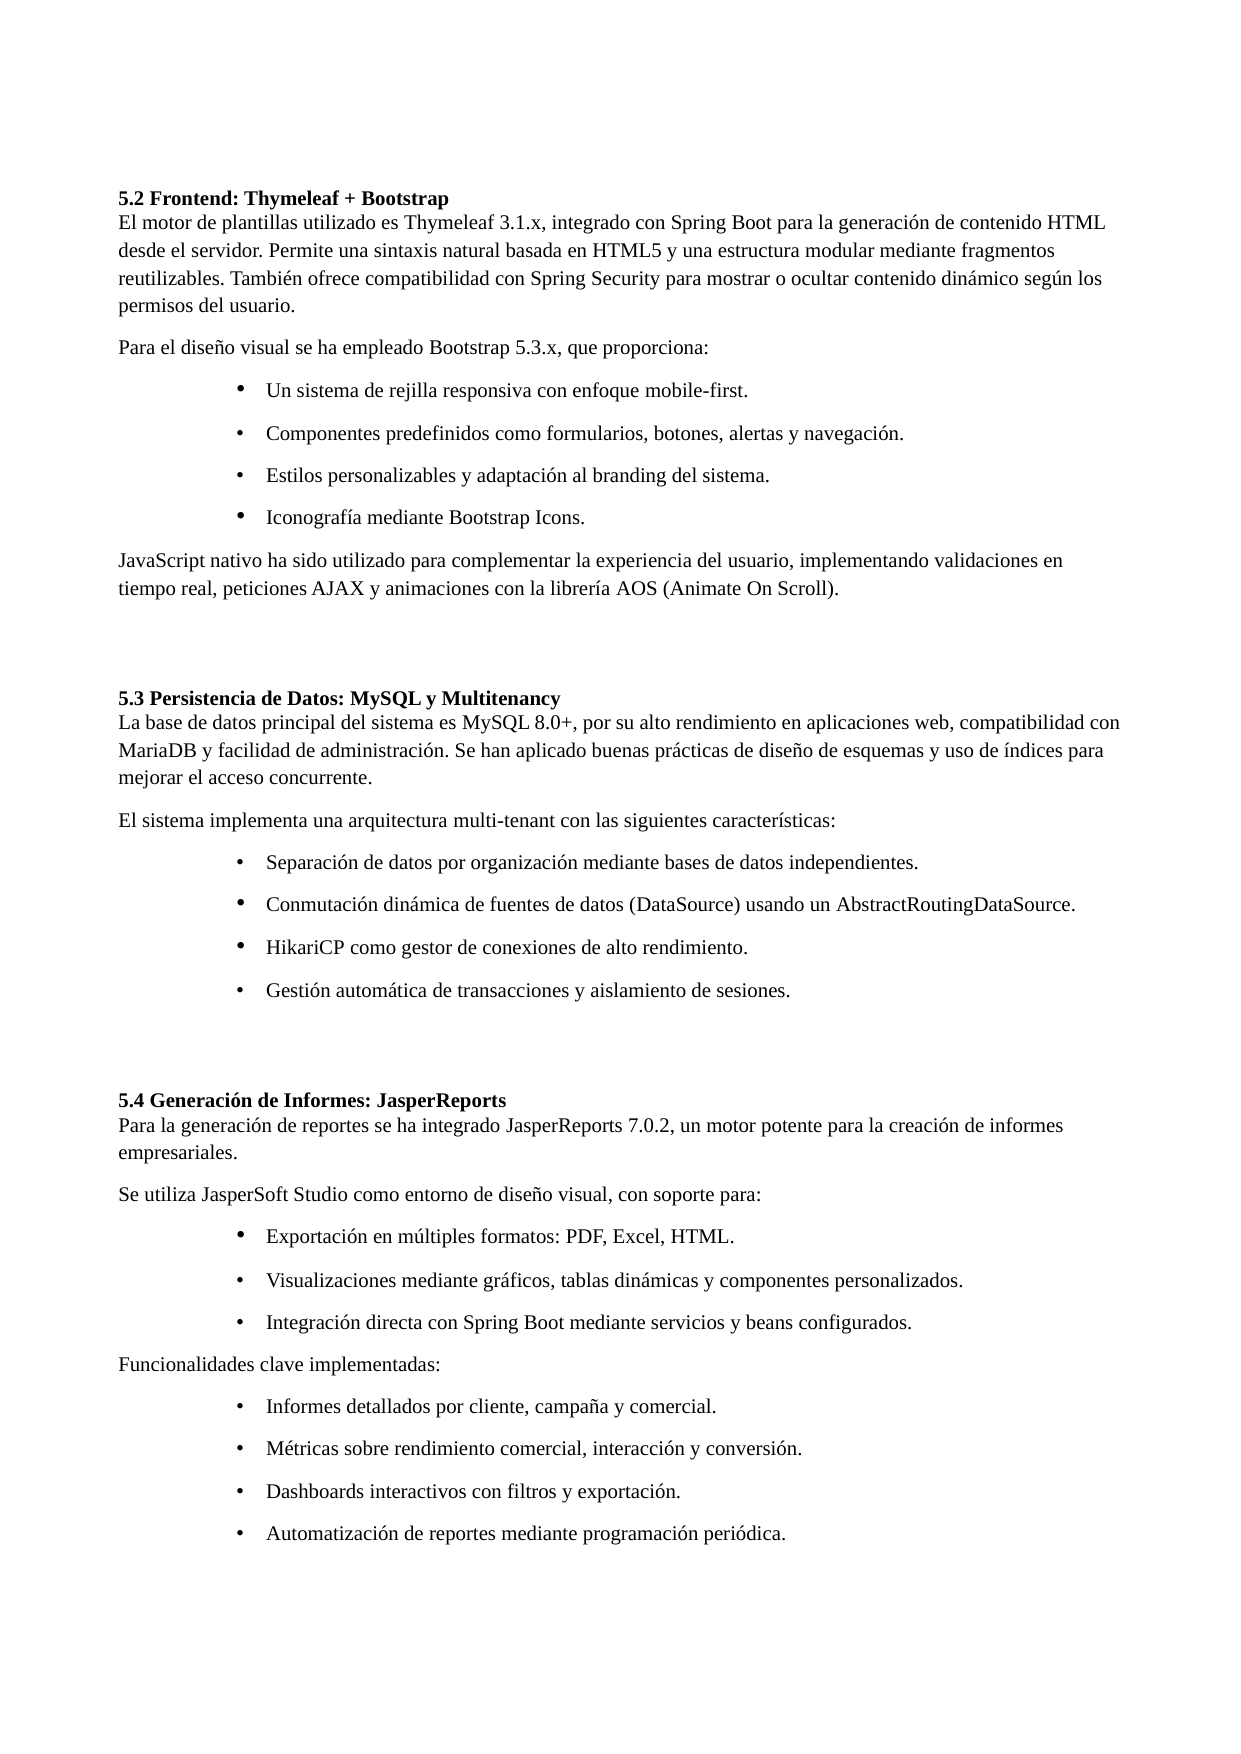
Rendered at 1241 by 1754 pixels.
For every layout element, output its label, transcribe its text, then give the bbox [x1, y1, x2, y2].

text JavaScript nativo ha sido utilizado para complementar la experiencia del usuario, implementando validaciones en tiempo real, peticiones AJAX y animaciones con la librería AOS (Animate On Scroll). [118, 548, 1122, 600]
subtitle 5.3 Persistencia de Datos: MySQL y Multitenancy [118, 686, 1122, 710]
subtitle 5.2 Frontend: Thymeleaf + Bootstrap [118, 186, 1122, 210]
text La base de datos principal del sistema es MySQL 8.0+, por su alto rendimiento en aplicaciones web, compatibilidad con MariaDB y facilidad de administración. Se han aplicado buenas prácticas de diseño de esquemas y uso de índices para mejorar el acceso concurrente. [118, 710, 1122, 789]
list Gestión automática de transacciones y aislamiento de sesiones. [236, 978, 1122, 1002]
list Automatización de reportes mediante programación periódica. [236, 1521, 1122, 1545]
list Exportación en múltiples formatos: PDF, Excel, HTML. [236, 1224, 1122, 1249]
list Separación de datos por organización mediante bases de datos independientes. [236, 850, 1122, 874]
list Informes detallados por cliente, campaña y comercial. [236, 1394, 1122, 1418]
list Estilos personalizables y adaptación al branding del sistema. [236, 463, 1122, 487]
text Funcionalidades clave implementadas: [118, 1352, 1122, 1376]
list Métricas sobre rendimiento comercial, interacción y conversión. [236, 1436, 1122, 1460]
subtitle 5.4 Generación de Informes: JasperReports [118, 1088, 1122, 1112]
text Se utiliza JasperSoft Studio como entorno de diseño visual, con soporte para: [118, 1182, 1122, 1206]
list Componentes predefinidos como formularios, botones, alertas y navegación. [236, 421, 1122, 445]
list Iconografía mediante Bootstrap Icons. [236, 505, 1122, 530]
text Para el diseño visual se ha empleado Bootstrap 5.3.x, que proporciona: [118, 335, 1122, 359]
list Conmutación dinámica de fuentes de datos (DataSource) usando un AbstractRoutingDataSource. [236, 892, 1122, 917]
text El motor de plantillas utilizado es Thymeleaf 3.1.x, integrado con Spring Boot para la generación de contenido HTML desde el servidor. Permite una sintaxis natural basada en HTML5 y una estructura modular mediante fragmentos reutilizables. También ofrece compatibilidad con Spring Security para mostrar o ocultar contenido dinámico según los permisos del usuario. [118, 210, 1122, 317]
list Visualizaciones mediante gráficos, tablas dinámicas y componentes personalizados. [236, 1268, 1122, 1292]
list Integración directa con Spring Boot mediante servicios y beans configurados. [236, 1310, 1122, 1334]
list Dashboards interactivos con filtros y exportación. [236, 1478, 1122, 1503]
text Para la generación de reportes se ha integrado JasperReports 7.0.2, un motor potente para la creación de informes empresariales. [118, 1112, 1122, 1164]
list Un sistema de rejilla responsiva con enfoque mobile-first. [236, 377, 1122, 402]
text El sistema implementa una arquitectura multi-tenant con las siguientes características: [118, 807, 1122, 832]
list HikariCP como gestor de conexiones de alto rendimiento. [236, 935, 1122, 960]
